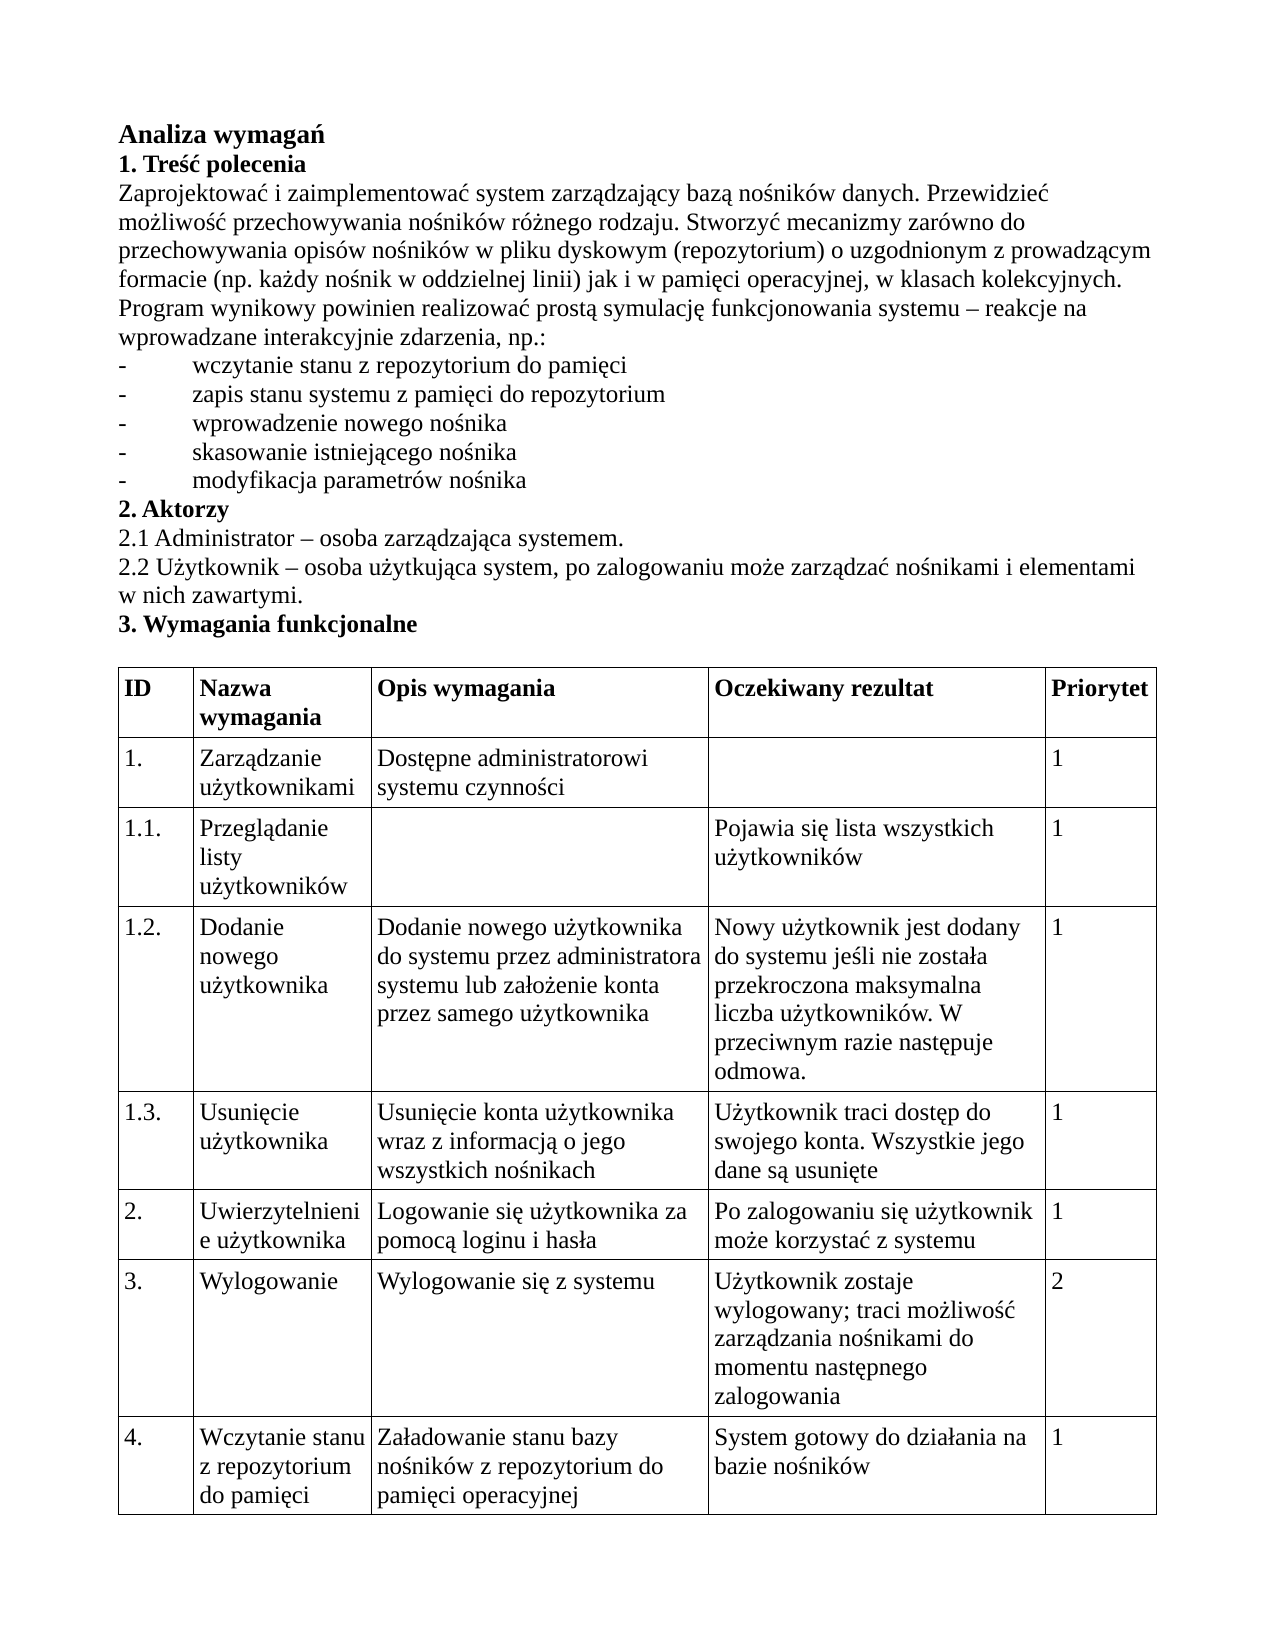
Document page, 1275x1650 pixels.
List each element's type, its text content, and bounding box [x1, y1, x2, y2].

table_cell Załadowanie stanu bazy nośników z repozytorium do pamięci operacyjnej [372, 1417, 708, 1514]
text 2.1 Administrator – osoba zarządzająca systemem. [118, 523, 1157, 552]
table_cell Wylogowanie [194, 1260, 371, 1416]
text 1. Treść polecenia [118, 149, 1157, 178]
table_cell 1.1. [119, 808, 193, 906]
table_cell 1 [1046, 1190, 1156, 1259]
table_cell [372, 808, 708, 906]
table_cell Wczytanie stanu z repozytorium do pamięci [194, 1417, 371, 1514]
table_cell Dodanie nowego użytkownika [194, 907, 371, 1091]
table_cell Dostępne administratorowi systemu czynności [372, 738, 708, 807]
table_cell Usunięcie konta użytkownika wraz z informacją o jego wszystkich nośnikach [372, 1092, 708, 1189]
table_cell Pojawia się lista wszystkich użytkowników [709, 808, 1045, 906]
text Analiza wymagań [118, 118, 1157, 149]
table_cell Zarządzanie użytkownikami [194, 738, 371, 807]
text Zaprojektować i zaimplementować system zarządzający bazą nośników danych. Przewidzieć możliwość przechowywania nośników różnego rodzaju. Stworzyć mecanizmy zarówno do przechowywania opisów nośników w pliku dyskowym (repozytorium) o uzgodnionym z prowadzącym formacie (np. każdy nośnik w oddzielnej linii) jak i w pamięci operacyjnej, w klasach kolekcyjnych. Program wynikowy powinien realizować prostą symulację funkcjonowania systemu – reakcje na wprowadzane interakcyjnie zdarzenia, np.: [118, 178, 1157, 351]
text - zapis stanu systemu z pamięci do repozytorium [118, 379, 1157, 408]
table_cell Usunięcie użytkownika [194, 1092, 371, 1189]
table_header Opis wymagania [372, 668, 708, 737]
table_cell 1 [1046, 907, 1156, 1091]
table_cell Po zalogowaniu się użytkownik może korzystać z systemu [709, 1190, 1045, 1259]
table_cell Uwierzytelnienie użytkownika [194, 1190, 371, 1259]
table_cell 4. [119, 1417, 193, 1514]
table_header ID [119, 668, 193, 737]
text 2. Aktorzy [118, 494, 1157, 523]
table_cell Dodanie nowego użytkownika do systemu przez administratora systemu lub założenie konta przez samego użytkownika [372, 907, 708, 1091]
table_cell Użytkownik zostaje wylogowany; traci możliwość zarządzania nośnikami do momentu następnego zalogowania [709, 1260, 1045, 1416]
text 3. Wymagania funkcjonalne [118, 609, 1157, 638]
text - skasowanie istniejącego nośnika [118, 437, 1157, 466]
table_header Nazwa wymagania [194, 668, 371, 737]
table_header Priorytet [1046, 668, 1156, 737]
table_cell Użytkownik traci dostęp do swojego konta. Wszystkie jego dane są usunięte [709, 1092, 1045, 1189]
table_cell Nowy użytkownik jest dodany do systemu jeśli nie została przekroczona maksymalna liczba użytkowników. W przeciwnym razie następuje odmowa. [709, 907, 1045, 1091]
table_cell 1 [1046, 738, 1156, 807]
table_cell 1 [1046, 1417, 1156, 1514]
table_cell 1 [1046, 1092, 1156, 1189]
table_cell Wylogowanie się z systemu [372, 1260, 708, 1416]
table_cell 1. [119, 738, 193, 807]
text - wprowadzenie nowego nośnika [118, 408, 1157, 437]
text 2.2 Użytkownik – osoba użytkująca system, po zalogowaniu może zarządzać nośnikami i elementami w nich zawartymi. [118, 552, 1157, 609]
table_cell System gotowy do działania na bazie nośników [709, 1417, 1045, 1514]
table_cell Logowanie się użytkownika za pomocą loginu i hasła [372, 1190, 708, 1259]
table_cell 3. [119, 1260, 193, 1416]
table_cell Przeglądanie listy użytkowników [194, 808, 371, 906]
table_cell 1 [1046, 808, 1156, 906]
text - wczytanie stanu z repozytorium do pamięci [118, 351, 1157, 379]
text - modyfikacja parametrów nośnika [118, 466, 1157, 494]
table_cell [709, 738, 1045, 807]
table_cell 1.3. [119, 1092, 193, 1189]
table_cell 2 [1046, 1260, 1156, 1416]
table_cell 1.2. [119, 907, 193, 1091]
table_cell 2. [119, 1190, 193, 1259]
table_header Oczekiwany rezultat [709, 668, 1045, 737]
